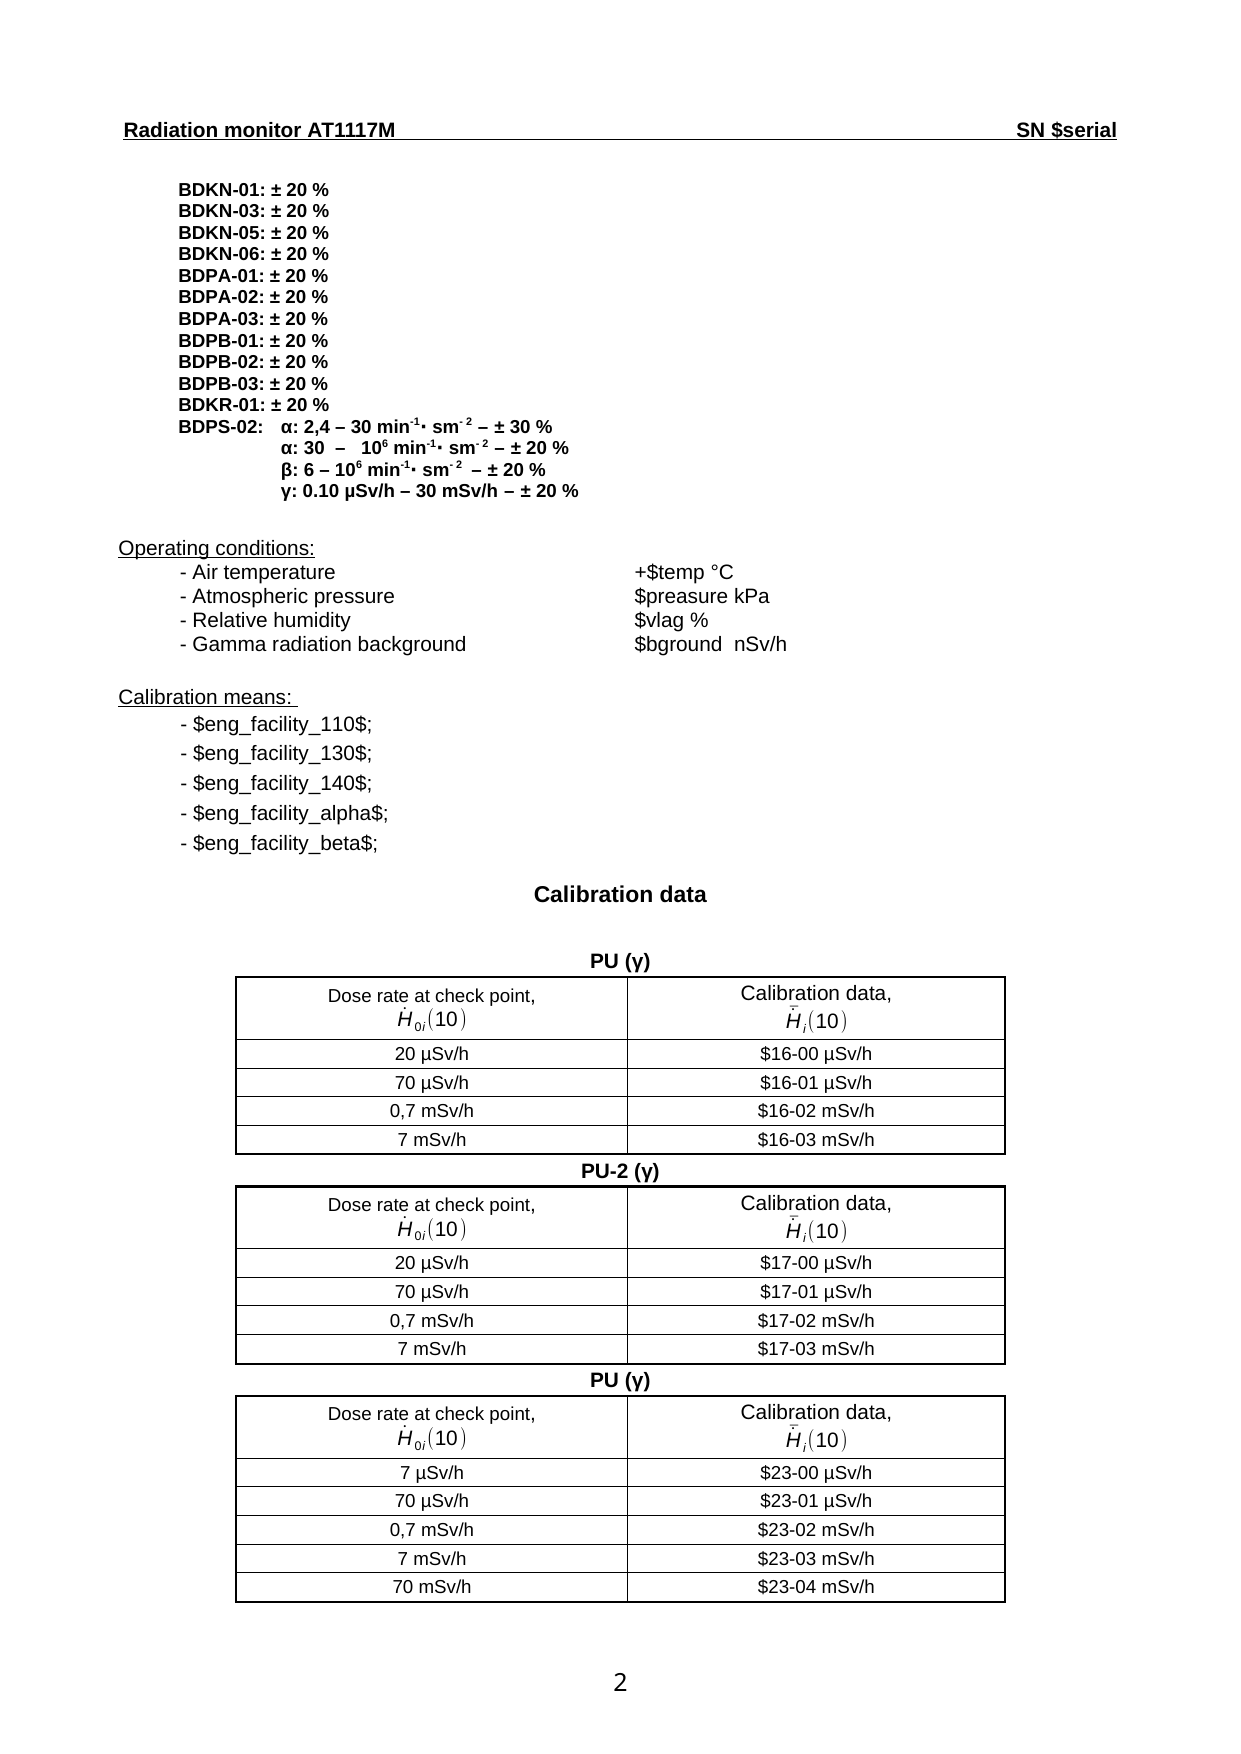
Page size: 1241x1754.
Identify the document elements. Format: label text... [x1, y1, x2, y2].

table_header PU (γ) [236, 946, 1004, 976]
table_cell Calibration data, [628, 1188, 1004, 1248]
table_cell 7 mSv/h [237, 1545, 627, 1572]
text Calibration data [118, 881, 1122, 908]
table_header - $eng_facility_110$; [118, 709, 1122, 738]
table_cell $17-00 µSv/h [628, 1249, 1004, 1277]
table_cell $23-04 mSv/h [628, 1573, 1004, 1601]
table_header - $eng_facility_140$; [118, 768, 1122, 798]
table_header BDKN-01: ± 20 % [118, 179, 1063, 200]
table_cell 0,7 mSv/h [237, 1306, 627, 1334]
table_cell $16-00 µSv/h [628, 1040, 1004, 1067]
table_cell 70 mSv/h [237, 1573, 627, 1601]
table_cell 20 µSv/h [237, 1249, 627, 1277]
table_cell Calibration data, [628, 1397, 1004, 1457]
table_cell $23-03 mSv/h [628, 1545, 1004, 1572]
table_cell Dose rate at check point, [237, 1188, 627, 1248]
text - Relative humidity $vlag % [179, 608, 1122, 632]
table_cell 70 µSv/h [237, 1278, 627, 1305]
table_header PU (γ) [236, 1365, 1004, 1395]
table_header - $eng_facility_alpha$; [118, 798, 1122, 828]
table_header PU-2 (γ) [236, 1155, 1004, 1185]
table_cell $23-01 µSv/h [628, 1487, 1004, 1515]
table_header BDPA-02: ± 20 % [118, 286, 1063, 308]
text Operating conditions: [118, 536, 1122, 560]
table_cell $16-02 mSv/h [628, 1097, 1004, 1125]
table_cell 7 mSv/h [237, 1335, 627, 1363]
text - Atmospheric pressure $preasure kPa [179, 584, 1122, 608]
table_header BDPB-01: ± 20 % [118, 329, 1063, 351]
table_header - $eng_facility_130$; [118, 738, 1122, 768]
table_header BDPA-03: ± 20 % [118, 308, 1063, 329]
table_header BDKN-06: ± 20 % [118, 243, 1063, 265]
table_cell 70 µSv/h [237, 1487, 627, 1515]
text Calibration means: [118, 684, 1122, 708]
table_cell $23-02 mSv/h [628, 1516, 1004, 1543]
table_cell $17-03 mSv/h [628, 1335, 1004, 1363]
table_cell $17-01 µSv/h [628, 1278, 1004, 1305]
table_cell Dose rate at check point, [237, 978, 627, 1039]
table_header α: 2,4 – 30 min-1⋅ sm- 2 – ± 30 % α: 30 – 106 min-1⋅ sm- 2 – ± 20 % β: 6 – 106 min-1⋅ sm- 2 – ± 20 % γ: 0.10 µSv/h – 30 mSv/h – ± 20 % [281, 416, 1063, 502]
table_cell 0,7 mSv/h [237, 1516, 627, 1543]
table_header BDPS-02: [118, 416, 281, 502]
table_header - $eng_facility_beta$; [118, 828, 1122, 857]
table_cell $16-03 mSv/h [628, 1126, 1004, 1153]
table_cell 0,7 mSv/h [237, 1097, 627, 1125]
table_header BDKN-05: ± 20 % [118, 222, 1063, 243]
table_header BDKR-01: ± 20 % [118, 394, 1063, 416]
table_header BDPA-01: ± 20 % [118, 265, 1063, 286]
text - Gamma radiation background $bground nSv/h [179, 632, 1122, 656]
table_cell 7 µSv/h [237, 1459, 627, 1486]
table_cell 7 mSv/h [237, 1126, 627, 1153]
table_cell $16-01 µSv/h [628, 1069, 1004, 1096]
table_cell Dose rate at check point, [237, 1397, 627, 1457]
text - Air temperature +$temp °C [179, 560, 1122, 584]
table_header BDPB-03: ± 20 % [118, 373, 1063, 394]
table_cell Calibration data, [628, 978, 1004, 1039]
table_header BDPB-02: ± 20 % [118, 351, 1063, 372]
table_cell 20 µSv/h [237, 1040, 627, 1067]
table_cell $17-02 mSv/h [628, 1306, 1004, 1334]
table_cell $23-00 µSv/h [628, 1459, 1004, 1486]
table_cell 70 µSv/h [237, 1069, 627, 1096]
table_header BDKN-03: ± 20 % [118, 200, 1063, 222]
